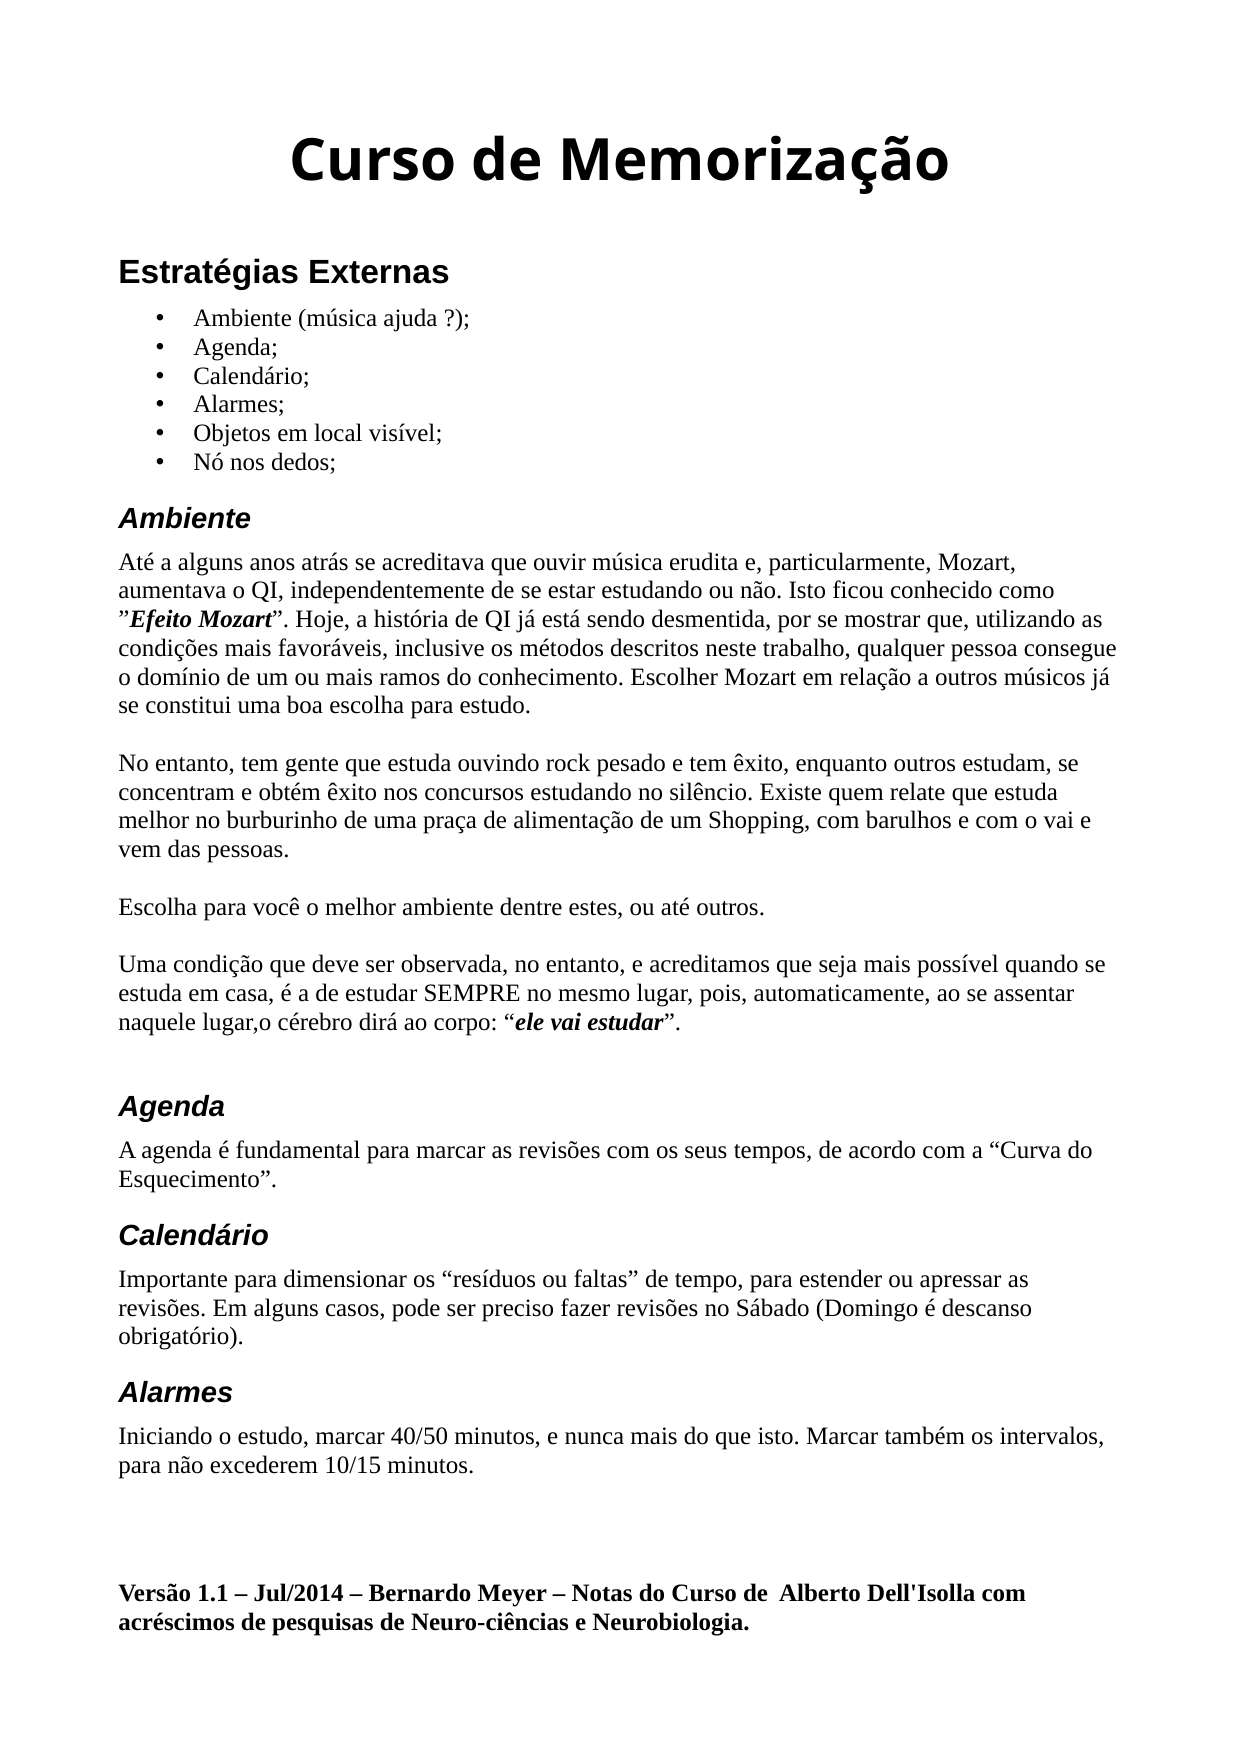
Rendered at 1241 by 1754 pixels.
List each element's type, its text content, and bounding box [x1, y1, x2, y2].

subtitle Calendário [118, 1218, 1122, 1251]
subtitle Estratégias Externas [118, 252, 1122, 291]
list Nó nos dedos; [156, 447, 1122, 476]
text No entanto, tem gente que estuda ouvindo rock pesado e tem êxito, enquanto outros estudam, se concentram e obtém êxito nos concursos estudando no silêncio. Existe quem relate que estuda melhor no burburinho de uma praça de alimentação de um Shopping, com barulhos e com o vai e vem das pessoas. [118, 748, 1122, 863]
text Uma condição que deve ser observada, no entanto, e acreditamos que seja mais possível quando se estuda em casa, é a de estudar SEMPRE no mesmo lugar, pois, automaticamente, ao se assentar naquele lugar,o cérebro dirá ao corpo: “ele vai estudar”. [118, 949, 1122, 1036]
subtitle Ambiente [118, 501, 1122, 534]
text Até a alguns anos atrás se acreditava que ouvir música erudita e, particularmente, Mozart, aumentava o QI, independentemente de se estar estudando ou não. Isto ficou conhecido como ”Efeito Mozart”. Hoje, a história de QI já está sendo desmentida, por se mostrar que, utilizando as condições mais favoráveis, inclusive os métodos descritos neste trabalho, qualquer pessoa consegue o domínio de um ou mais ramos do conhecimento. Escolher Mozart em relação a outros músicos já se constitui uma boa escolha para estudo. [118, 547, 1122, 719]
list Agenda; [156, 332, 1122, 361]
list Ambiente (música ajuda ?); [156, 303, 1122, 332]
list Calendário; [156, 361, 1122, 389]
text Importante para dimensionar os “resíduos ou faltas” de tempo, para estender ou apressar as revisões. Em alguns casos, pode ser preciso fazer revisões no Sábado (Domingo é descanso obrigatório). [118, 1264, 1122, 1350]
list Alarmes; [156, 389, 1122, 418]
subtitle Alarmes [118, 1375, 1122, 1409]
list Objetos em local visível; [156, 418, 1122, 447]
text Escolha para você o melhor ambiente dentre estes, ou até outros. [118, 892, 1122, 921]
text A agenda é fundamental para marcar as revisões com os seus tempos, de acordo com a “Curva do Esquecimento”. [118, 1135, 1122, 1193]
text Iniciando o estudo, marcar 40/50 minutos, e nunca mais do que isto. Marcar também os intervalos, para não excederem 10/15 minutos. [118, 1421, 1122, 1479]
subtitle Agenda [118, 1089, 1122, 1123]
